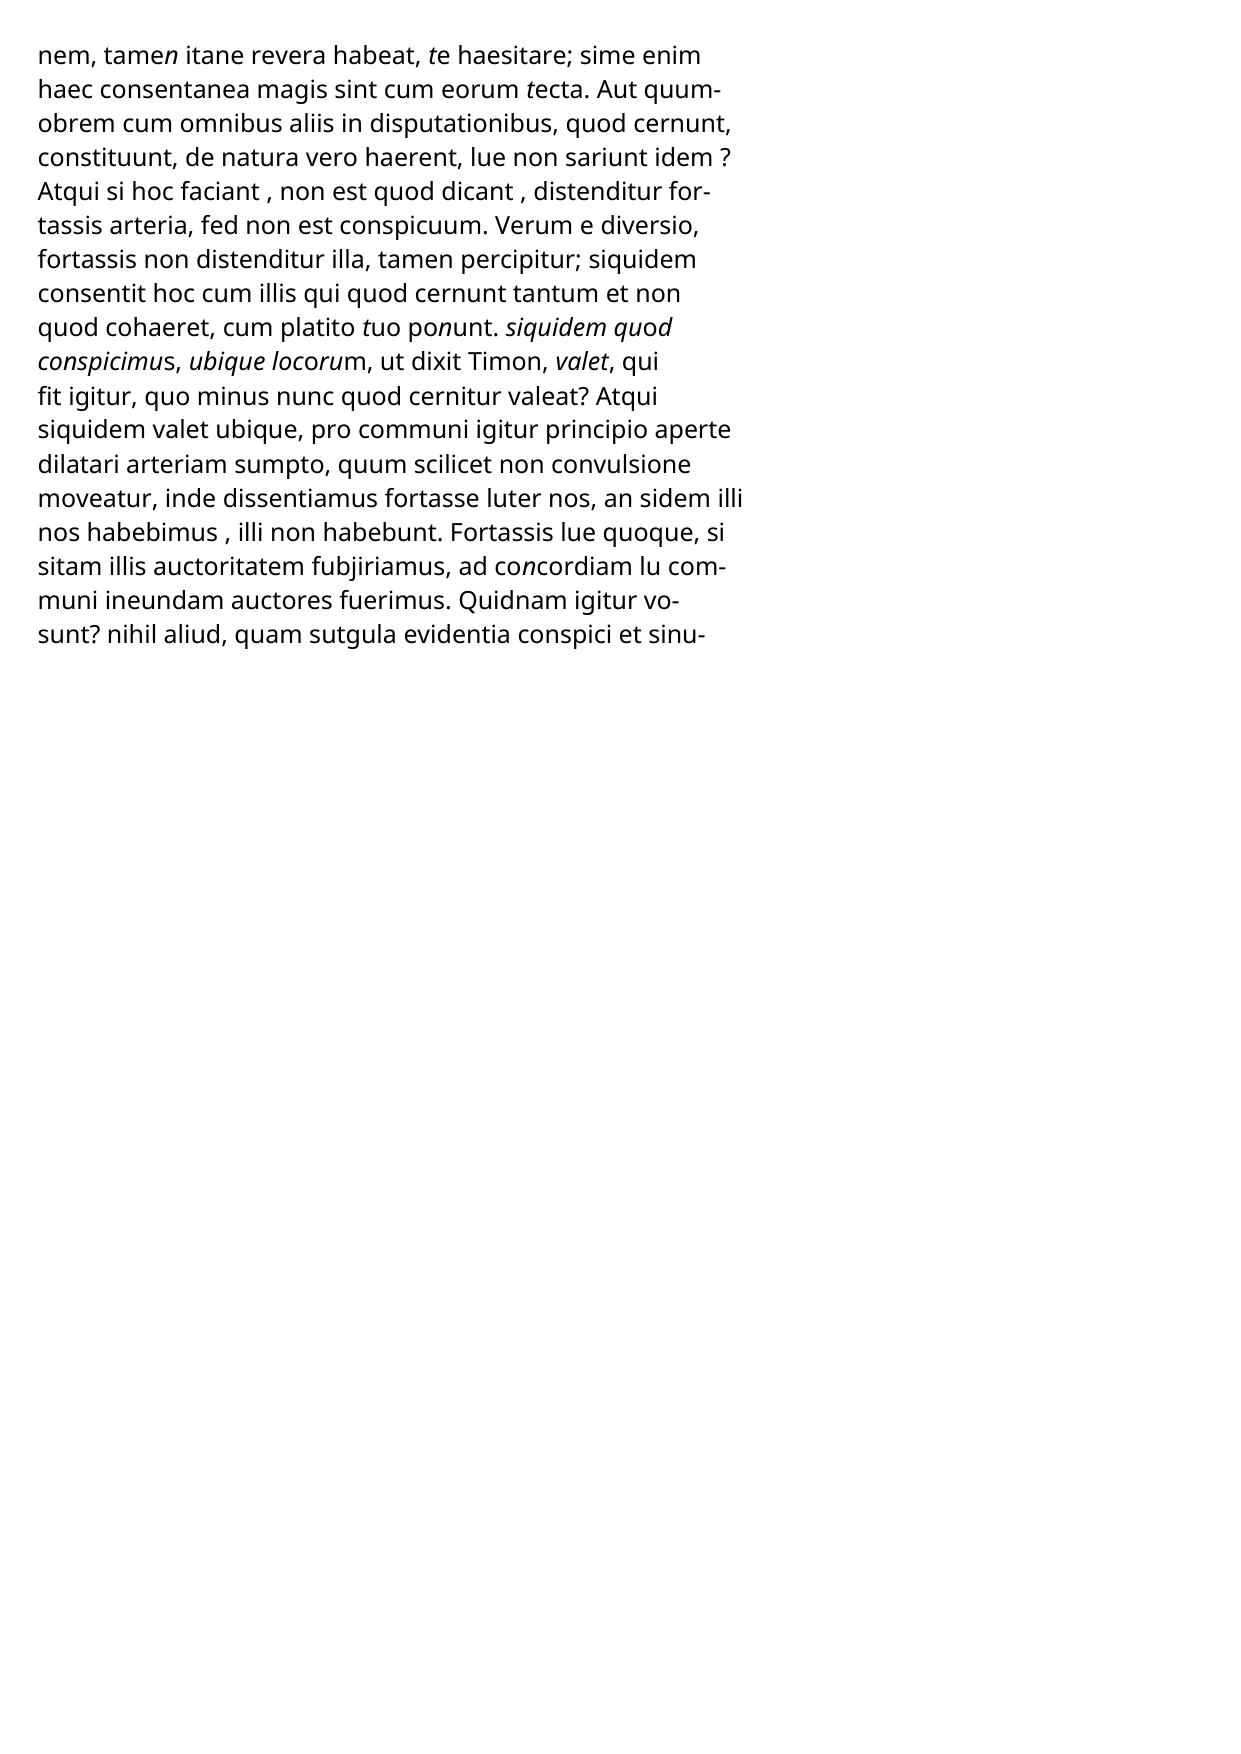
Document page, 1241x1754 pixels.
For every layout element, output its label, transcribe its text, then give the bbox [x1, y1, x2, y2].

text nem, tamen itane revera habeat, te haesitare; sime enim haec consentanea magis sint cum eorum tecta. Aut quum- obrem cum omnibus aliis in disputationibus, quod cernunt, constituunt, de natura vero haerent, lue non sariunt idem ? Atqui si hoc faciant , non est quod dicant , distenditur for- tassis arteria, fed non est conspicuum. Verum e diversio, fortassis non distenditur illa, tamen percipitur; siquidem consentit hoc cum illis qui quod cernunt tantum et non quod cohaeret, cum platito tuo ponunt. siquidem quod conspicimus, ubique locorum, ut dixit Timon, valet, qui fit igitur, quo minus nunc quod cernitur valeat? Atqui siquidem valet ubique, pro communi igitur principio aperte dilatari arteriam sumpto, quum scilicet non convulsione moveatur, inde dissentiamus fortasse luter nos, an sidem illi nos habebimus , illi non habebunt. Fortassis lue quoque, si sitam illis auctoritatem fubjiriamus, ad concordiam lu com- muni ineundam auctores fuerimus. Quidnam igitur vo- sunt? nihil aliud, quam sutgula evidentia conspici et sinu- [37, 37, 1203, 651]
